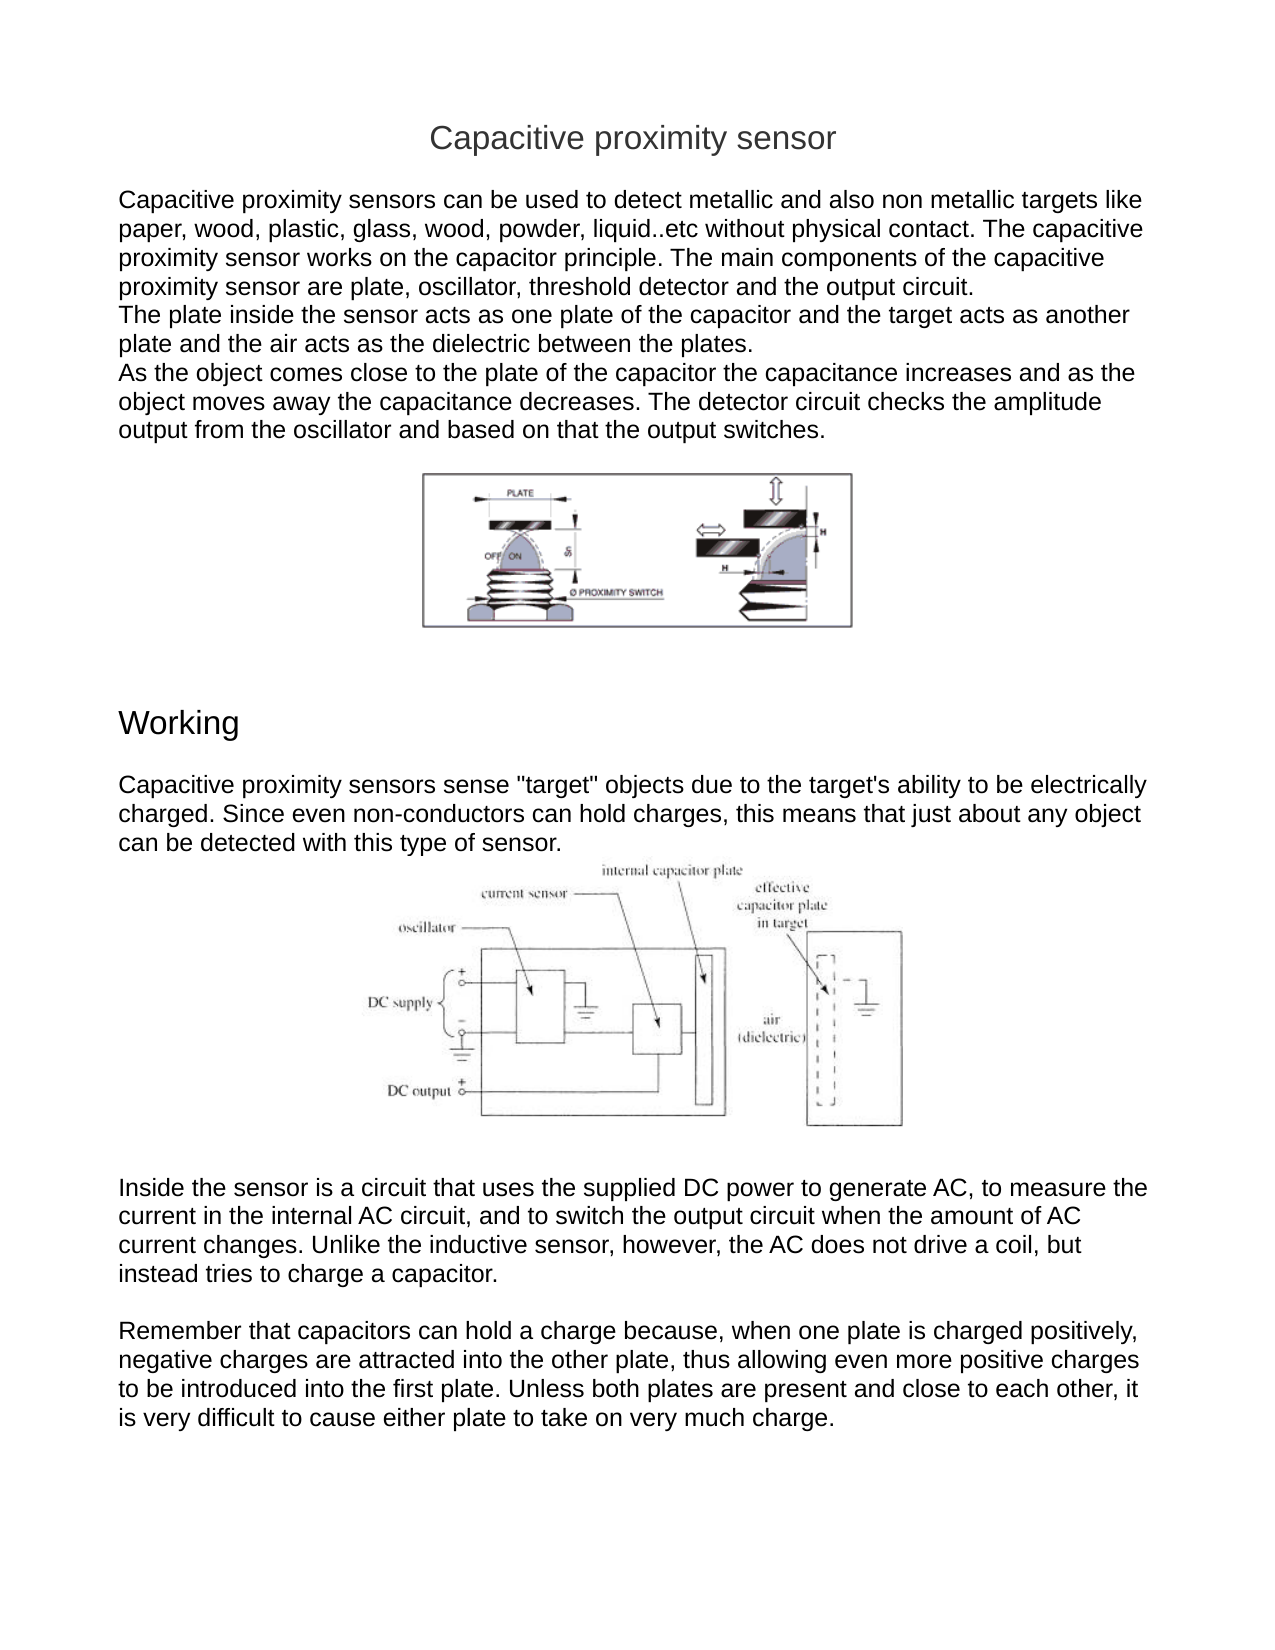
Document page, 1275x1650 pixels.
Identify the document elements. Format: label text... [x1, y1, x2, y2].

picture [421, 472, 854, 629]
text Capacitive proximity sensors sense "target" objects due to the target's ability to be electrically charged. Since even non-conductors can hold charges, this means that just about any object can be detected with this type of sensor. [118, 770, 1157, 856]
text The plate inside the sensor acts as one plate of the capacitor and the target acts as another plate and the air acts as the dielectric between the plates. [118, 300, 1157, 358]
text Working [118, 703, 1157, 741]
picture [352, 856, 923, 1135]
text Remember that capacitors can hold a charge because, when one plate is charged positively, negative charges are attracted into the other plate, thus allowing even more positive charges to be introduced into the first plate. Unless both plates are present and close to each other, it is very difficult to cause either plate to take on very much charge. [118, 1316, 1157, 1431]
text Capacitive proximity sensors can be used to detect metallic and also non metallic targets like paper, wood, plastic, glass, wood, powder, liquid..etc without physical contact. The capacitive proximity sensor works on the capacitor principle. The main components of the capacitive proximity sensor are plate, oscillator, threshold detector and the output circuit. [118, 185, 1157, 300]
text Capacitive proximity sensor [118, 118, 1157, 157]
text As the object comes close to the plate of the capacitor the capacitance increases and as the object moves away the capacitance decreases. The detector circuit checks the amplitude output from the oscillator and based on that the output switches. [118, 358, 1157, 444]
text Inside the sensor is a circuit that uses the supplied DC power to generate AC, to measure the current in the internal AC circuit, and to switch the output circuit when the amount of AC current changes. Unlike the inductive sensor, however, the AC does not drive a coil, but instead tries to charge a capacitor. [118, 1172, 1157, 1287]
